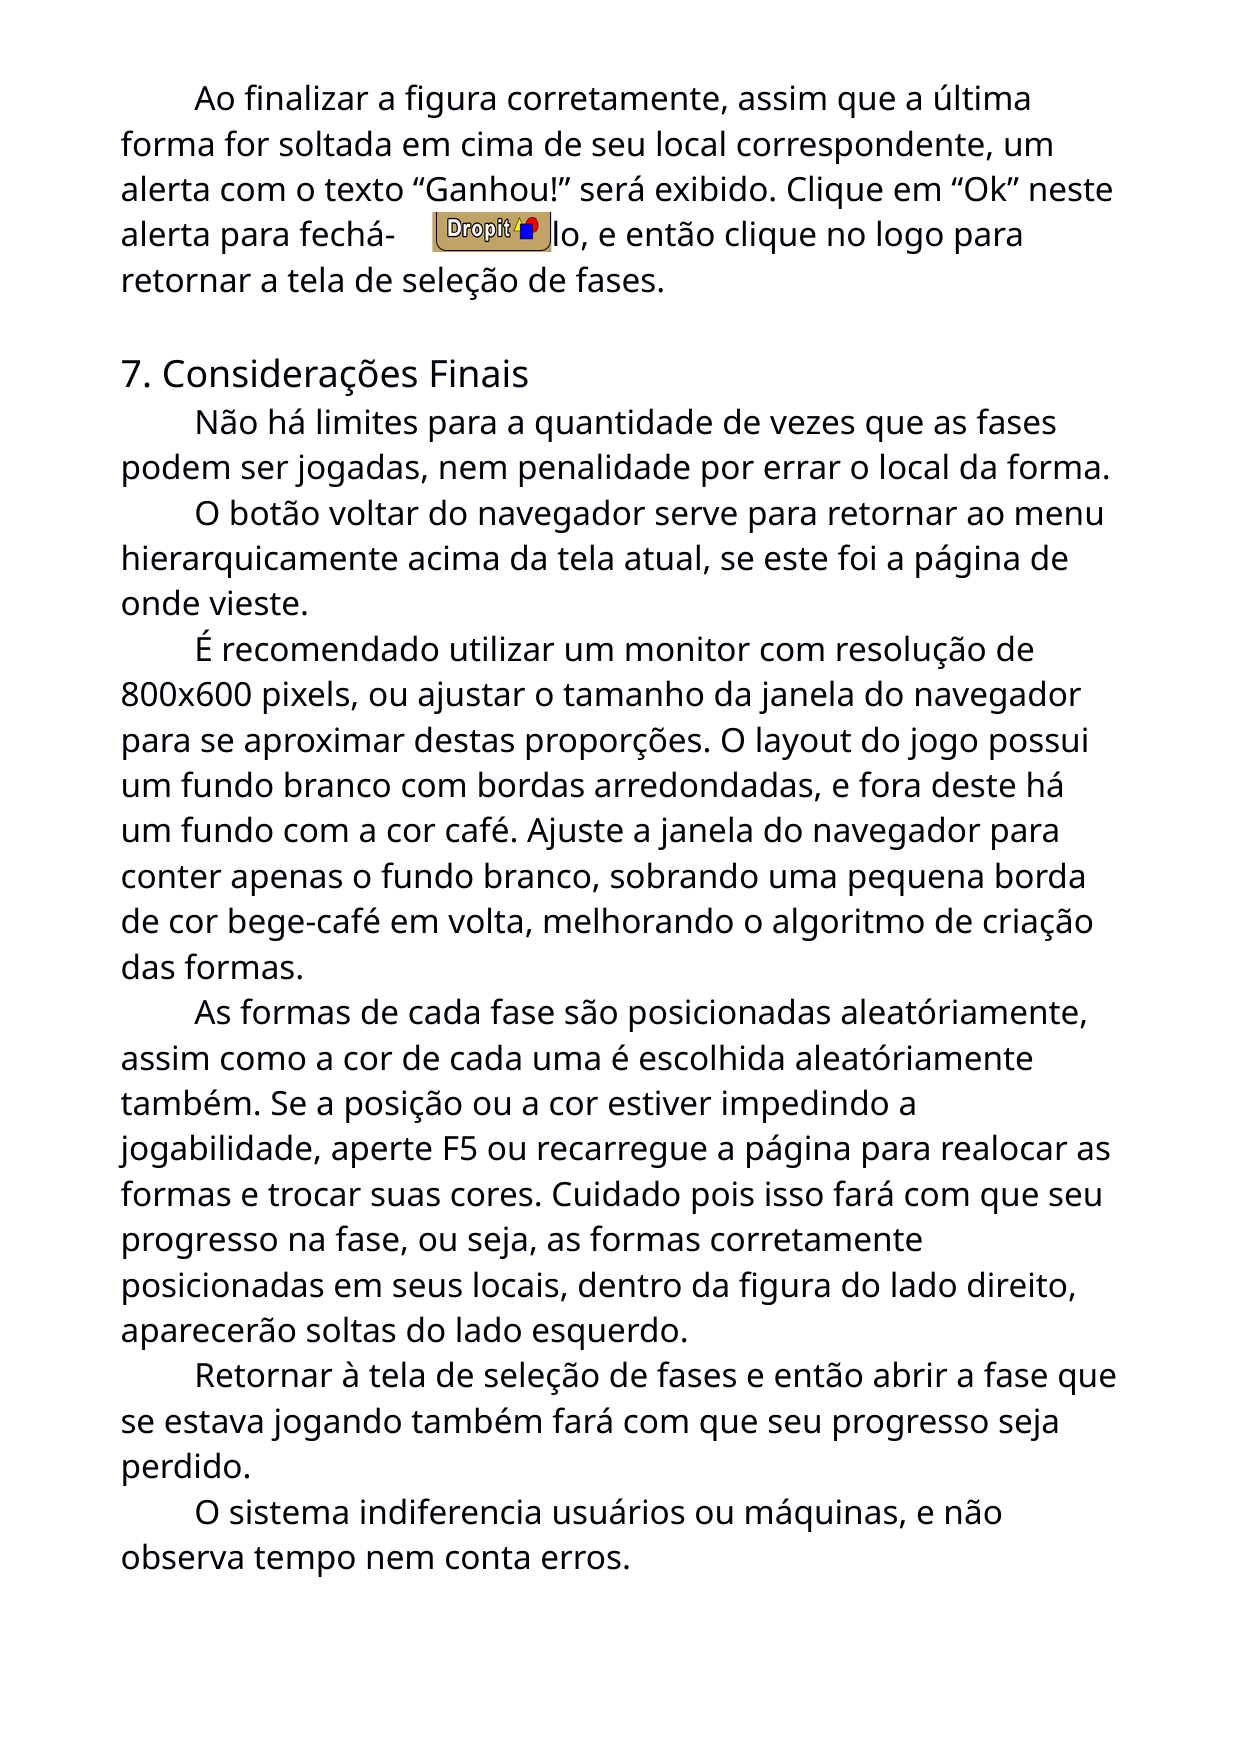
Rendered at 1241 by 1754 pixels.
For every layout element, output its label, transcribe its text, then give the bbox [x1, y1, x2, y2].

text As formas de cada fase são posicionadas aleatóriamente, assim como a cor de cada uma é escolhida aleatóriamente também. Se a posição ou a cor estiver impedindo a jogabilidade, aperte F5 ou recarregue a página para realocar as formas e trocar suas cores. Cuidado pois isso fará com que seu progresso na fase, ou seja, as formas corretamente posicionadas em seus locais, dentro da figura do lado direito, aparecerão soltas do lado esquerdo. [120, 989, 1123, 1352]
text Não há limites para a quantidade de vezes que as fases podem ser jogadas, nem penalidade por errar o local da forma. [120, 398, 1123, 489]
text É recomendado utilizar um monitor com resolução de 800x600 pixels, ou ajustar o tamanho da janela do navegador para se aproximar destas proporções. O layout do jogo possui um fundo branco com bordas arredondadas, e fora deste há um fundo com a cor café. Ajuste a janela do navegador para conter apenas o fundo branco, sobrando uma pequena borda de cor bege-café em volta, melhorando o algoritmo de criação das formas. [120, 626, 1123, 989]
text Retornar à tela de seleção de fases e então abrir a fase que se estava jogando também fará com que seu progresso seja perdido. [120, 1352, 1123, 1488]
text Ao finalizar a figura corretamente, assim que a última forma for soltada em cima de seu local correspondente, um alerta com o texto “Ganhou!” será exibido. Clique em “Ok” neste alerta para fechá-lo, e então clique no logo para retornar a tela de seleção de fases. [120, 75, 1123, 302]
text 7. Considerações Finais [120, 347, 1123, 398]
picture [432, 212, 552, 252]
text O sistema indiferencia usuários ou máquinas, e não observa tempo nem conta erros. [120, 1488, 1123, 1579]
text O botão voltar do navegador serve para retornar ao menu hierarquicamente acima da tela atual, se este foi a página de onde vieste. [120, 489, 1123, 626]
